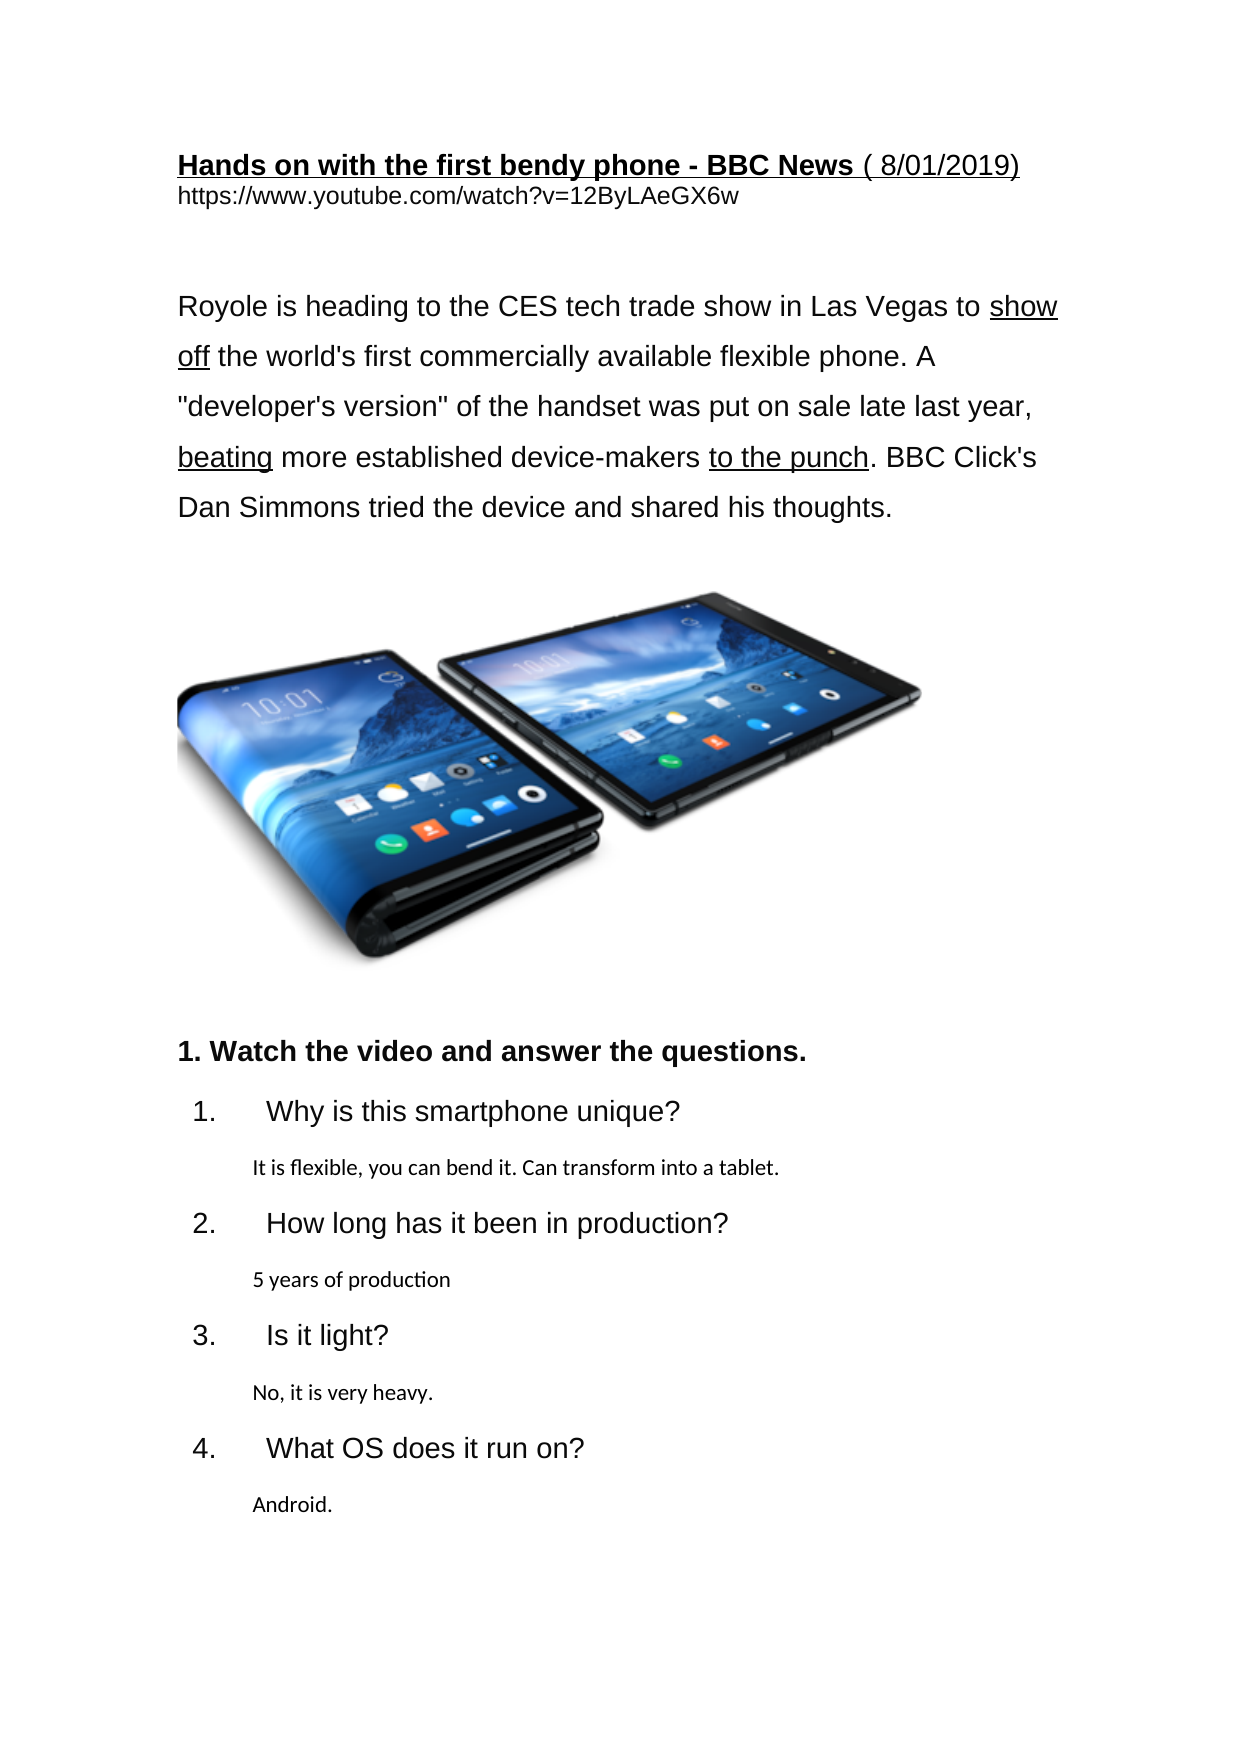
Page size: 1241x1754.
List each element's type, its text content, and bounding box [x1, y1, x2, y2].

list 1. Watch the video and answer the questions. [177, 1034, 1122, 1068]
picture [177, 540, 928, 1010]
list What OS does it run on? [192, 1431, 1063, 1464]
list Is it light? [192, 1318, 1063, 1352]
text Royole is heading to the CES tech trade show in Las Vegas to show off the world's first commercially available flexible phone. A "developer's version" of the handset was put on sale late last year, beating more established device-makers to the punch. BBC Click's Dan Simmons tried the device and shared his thoughts. [177, 289, 1063, 524]
list 5 years of production [252, 1265, 1063, 1293]
list How long has it been in production? [192, 1206, 1063, 1239]
text https://www.youtube.com/watch?v=12ByLAeGX6w [177, 181, 1063, 210]
list It is flexible, you can bend it. Can transform into a tablet. [252, 1153, 1063, 1181]
list Android. [252, 1490, 1063, 1518]
list No, it is very heavy. [252, 1378, 1063, 1406]
list Why is this smartphone unique? [192, 1093, 1063, 1127]
subtitle Hands on with the first bendy phone - BBC News ( 8/01/2019) [177, 148, 1063, 181]
